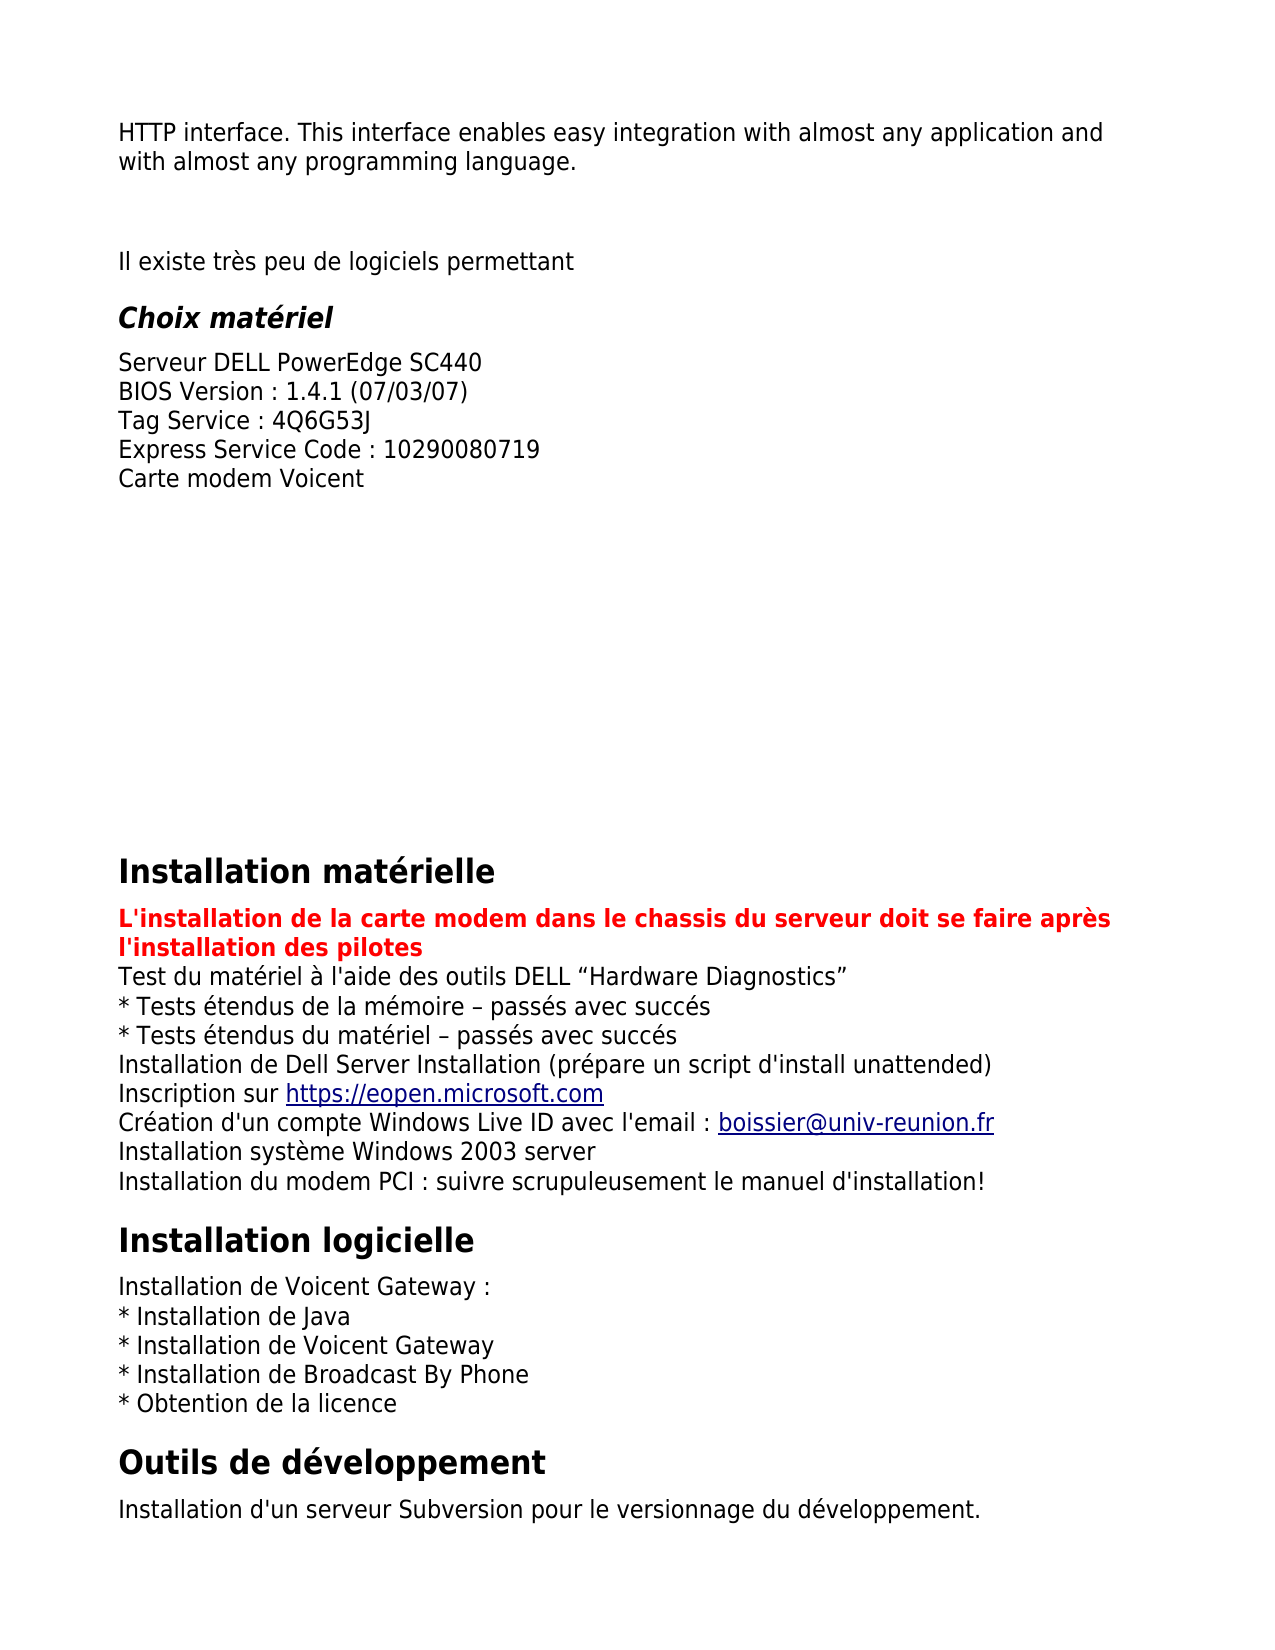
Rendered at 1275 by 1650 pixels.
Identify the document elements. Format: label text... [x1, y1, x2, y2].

text L'installation de la carte modem dans le chassis du serveur doit se faire après l'installation des pilotes [118, 904, 1157, 963]
text HTTP interface. This interface enables easy integration with almost any application and with almost any programming language. [118, 118, 1157, 176]
subtitle Outils de développement [118, 1443, 1157, 1482]
subtitle Installation logicielle [118, 1221, 1157, 1260]
text Il existe très peu de logiciels permettant [118, 247, 1157, 276]
text * Installation de Java [118, 1302, 1157, 1331]
text Installation de Dell Server Installation (prépare un script d'install unattended) [118, 1050, 1157, 1079]
text Test du matériel à l'aide des outils DELL “Hardware Diagnostics” [118, 963, 1157, 992]
text BIOS Version : 1.4.1 (07/03/07) [118, 377, 1157, 406]
text * Obtention de la licence [118, 1389, 1157, 1418]
text Création d'un compte Windows Live ID avec l'email : boissier@univ-reunion.fr [118, 1108, 1157, 1138]
text Serveur DELL PowerEdge SC440 [118, 348, 1157, 377]
text Tag Service : 4Q6G53J [118, 406, 1157, 435]
text Carte modem Voicent [118, 464, 1157, 494]
text Inscription sur https://eopen.microsoft.com [118, 1079, 1157, 1108]
subtitle Installation matérielle [118, 853, 1157, 892]
text Express Service Code : 10290080719 [118, 435, 1157, 464]
subtitle Choix matériel [118, 301, 1157, 335]
text * Installation de Voicent Gateway [118, 1331, 1157, 1360]
text Installation d'un serveur Subversion pour le versionnage du développement. [118, 1495, 1157, 1524]
text * Tests étendus du matériel – passés avec succés [118, 1021, 1157, 1050]
text Installation de Voicent Gateway : [118, 1272, 1157, 1302]
text * Tests étendus de la mémoire – passés avec succés [118, 992, 1157, 1021]
text * Installation de Broadcast By Phone [118, 1360, 1157, 1389]
text Installation du modem PCI : suivre scrupuleusement le manuel d'installation! [118, 1167, 1157, 1196]
text Installation système Windows 2003 server [118, 1138, 1157, 1167]
